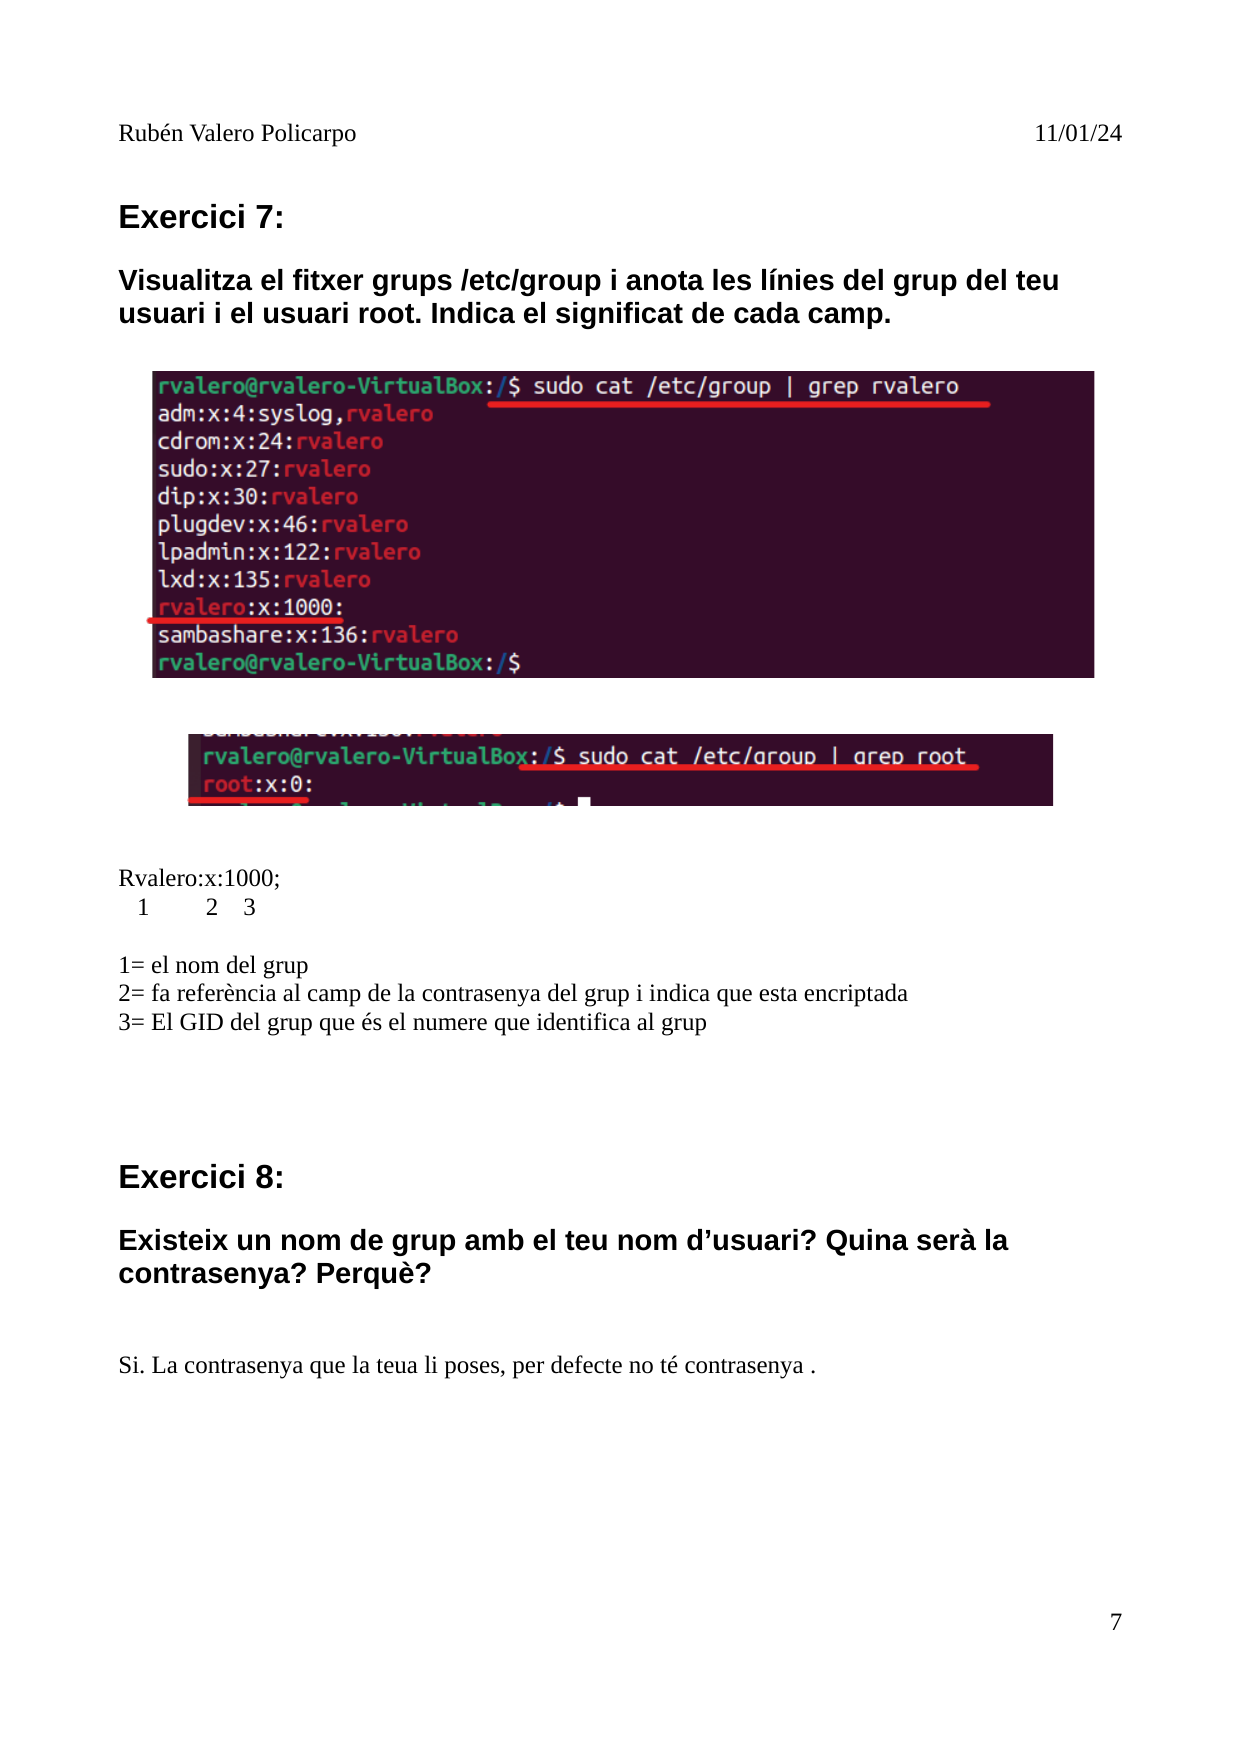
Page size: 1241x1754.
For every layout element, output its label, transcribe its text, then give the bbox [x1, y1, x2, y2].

picture [145, 371, 1095, 678]
subtitle Exercici 7: [118, 197, 1122, 236]
text Si. La contrasenya que la teua li poses, per defecte no té contrasenya . [118, 1350, 1122, 1379]
text 2= fa referència al camp de la contrasenya del grup i indica que esta encriptada [118, 978, 1122, 1007]
subtitle Existeix un nom de grup amb el teu nom d’usuari? Quina serà la contrasenya? Perquè? [118, 1223, 1122, 1290]
text 3= El GID del grup que és el numere que identifica al grup [118, 1007, 1122, 1036]
text Rvalero:x:1000; [118, 863, 1122, 892]
text 1= el nom del grup [118, 950, 1122, 978]
text 1 2 3 [118, 892, 1122, 921]
subtitle Visualitza el fitxer grups /etc/group i anota les línies del grup del teu usuari i el usuari root. Indica el significat de cada camp. [118, 263, 1122, 330]
picture [187, 734, 1054, 806]
subtitle Exercici 8: [118, 1157, 1122, 1196]
